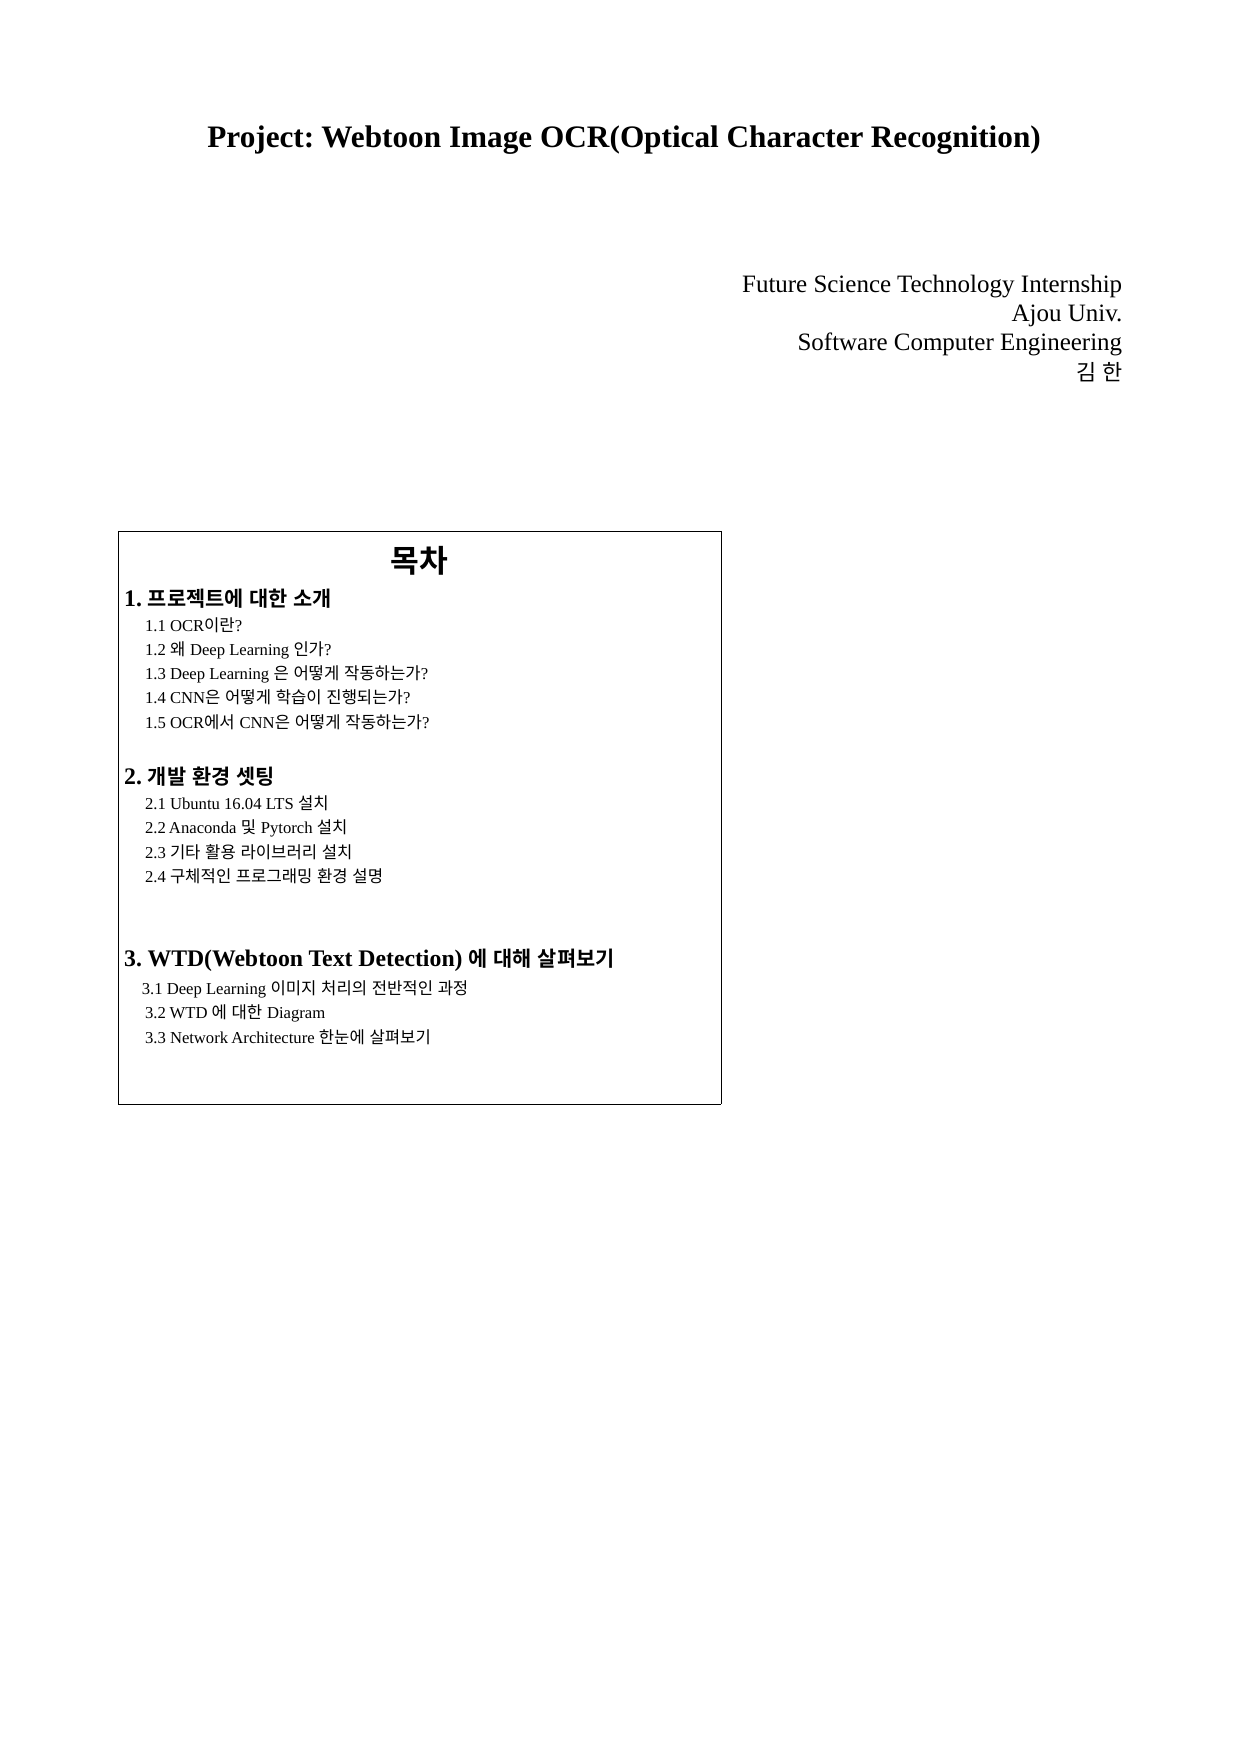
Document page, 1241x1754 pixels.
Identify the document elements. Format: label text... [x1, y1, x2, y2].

text Project: Webtoon Image OCR(Optical Character Recognition) [118, 118, 1122, 154]
text Software Computer Engineering [118, 327, 1122, 355]
text 김 한 [118, 355, 1122, 387]
table_header 목차 1. 프로젝트에 대한 소개 1.1 OCR이란? 1.2 왜 Deep Learning 인가? 1.3 Deep Learning 은 어떻게 작동하는가? 1.4 CNN은 어떻게 학습이 진행되는가? 1.5 OCR에서 CNN은 어떻게 작동하는가? 2. 개발 환경 셋팅 2.1 Ubuntu 16.04 LTS 설치 2.2 Anaconda 및 Pytorch 설치 2.3 기타 활용 라이브러리 설치 2.4 구체적인 프로그래밍 환경 설명 3. WTD(Webtoon Text Detection) 에 대해 살펴보기 3.1 Deep Learning 이미지 처리의 전반적인 과정 3.2 WTD 에 대한 Diagram 3.3 Network Architecture 한눈에 살펴보기 [119, 532, 721, 1104]
text Ajou Univ. [118, 298, 1122, 327]
text Future Science Technology Internship [118, 269, 1122, 298]
